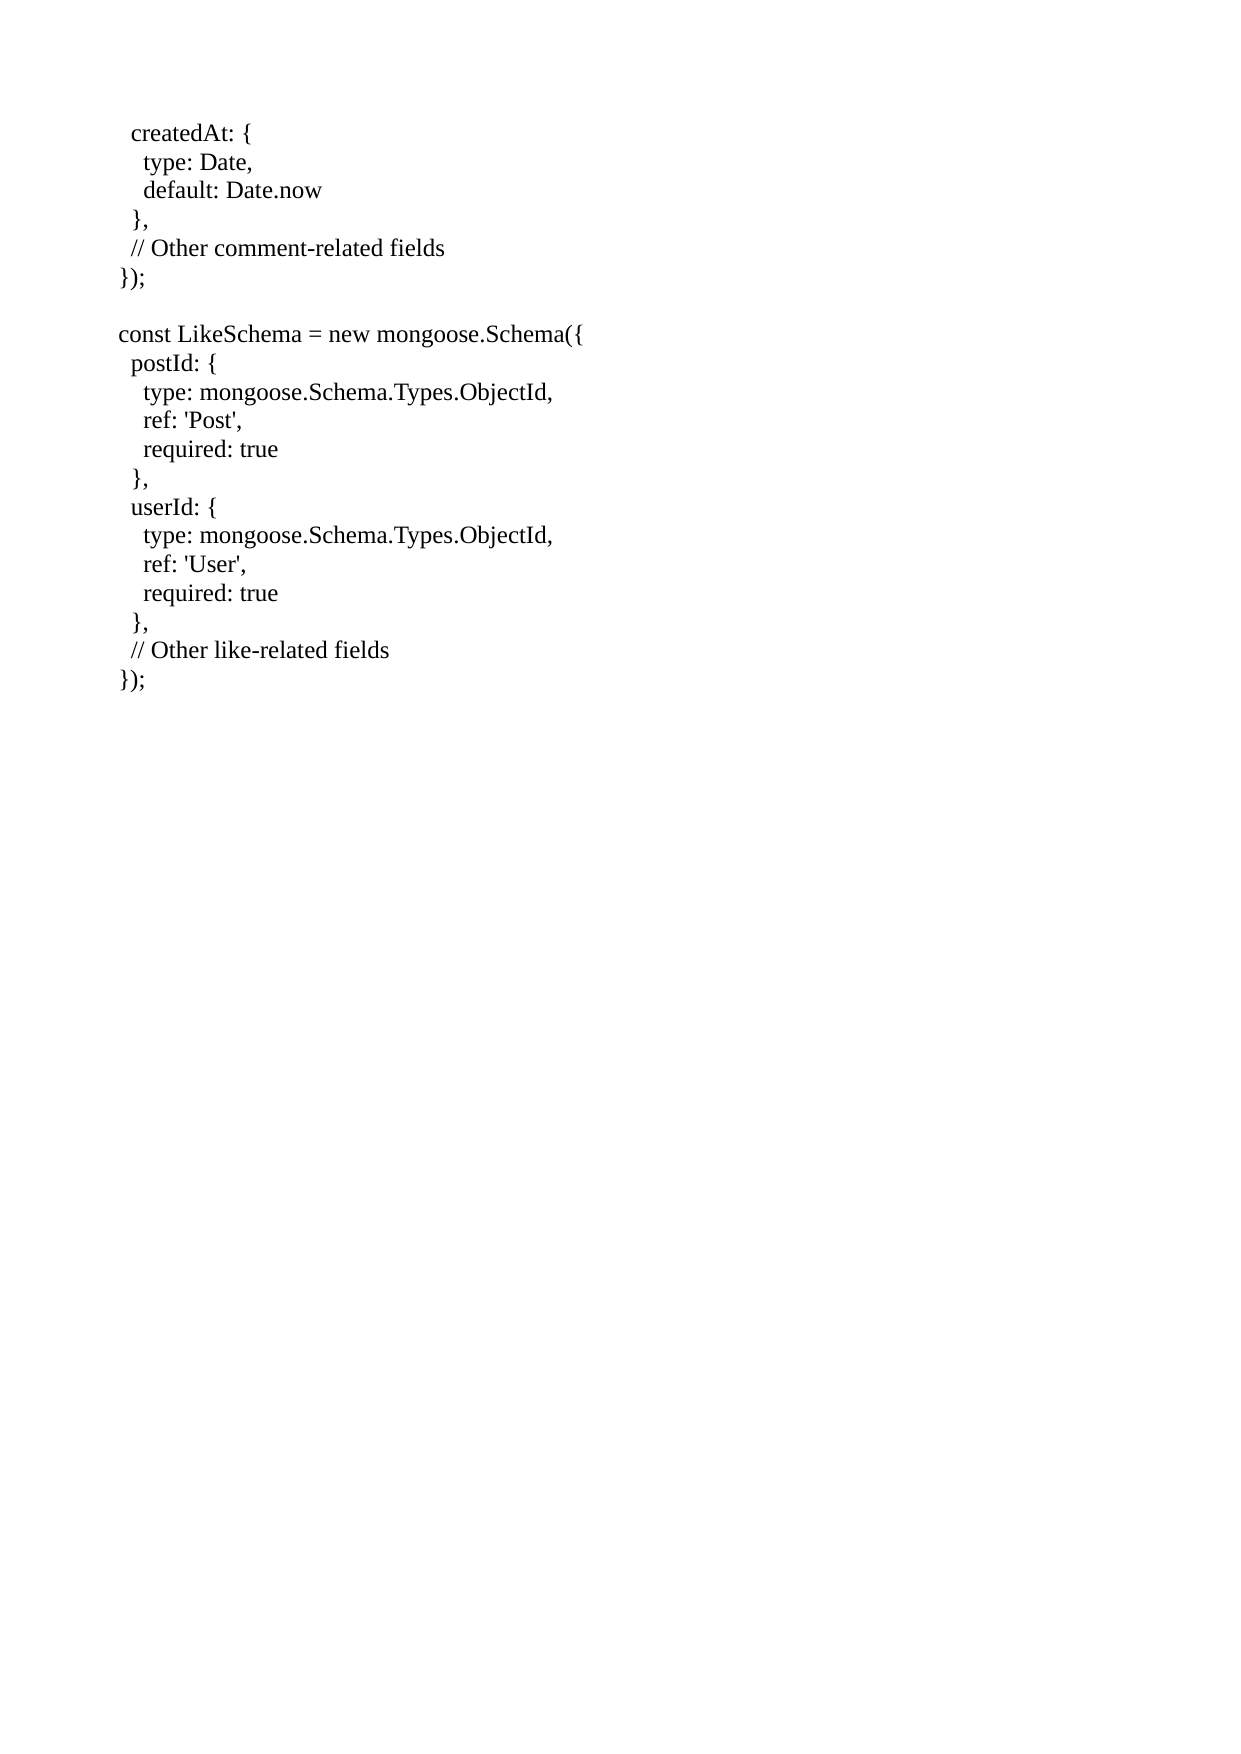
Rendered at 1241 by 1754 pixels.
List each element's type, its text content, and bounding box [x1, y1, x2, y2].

text createdAt: { [118, 118, 1122, 147]
text }); [118, 664, 1122, 693]
text default: Date.now [118, 176, 1122, 204]
text required: true [118, 434, 1122, 463]
text userId: { [118, 492, 1122, 521]
text ref: 'Post', [118, 406, 1122, 434]
text ref: 'User', [118, 549, 1122, 578]
text }, [118, 607, 1122, 636]
text }); [118, 262, 1122, 291]
text // Other like-related fields [118, 636, 1122, 664]
text // Other comment-related fields [118, 233, 1122, 262]
text const LikeSchema = new mongoose.Schema({ [118, 319, 1122, 348]
text type: mongoose.Schema.Types.ObjectId, [118, 521, 1122, 549]
text type: Date, [118, 147, 1122, 176]
text type: mongoose.Schema.Types.ObjectId, [118, 377, 1122, 406]
text required: true [118, 578, 1122, 607]
text }, [118, 463, 1122, 492]
text postId: { [118, 348, 1122, 377]
text }, [118, 204, 1122, 233]
